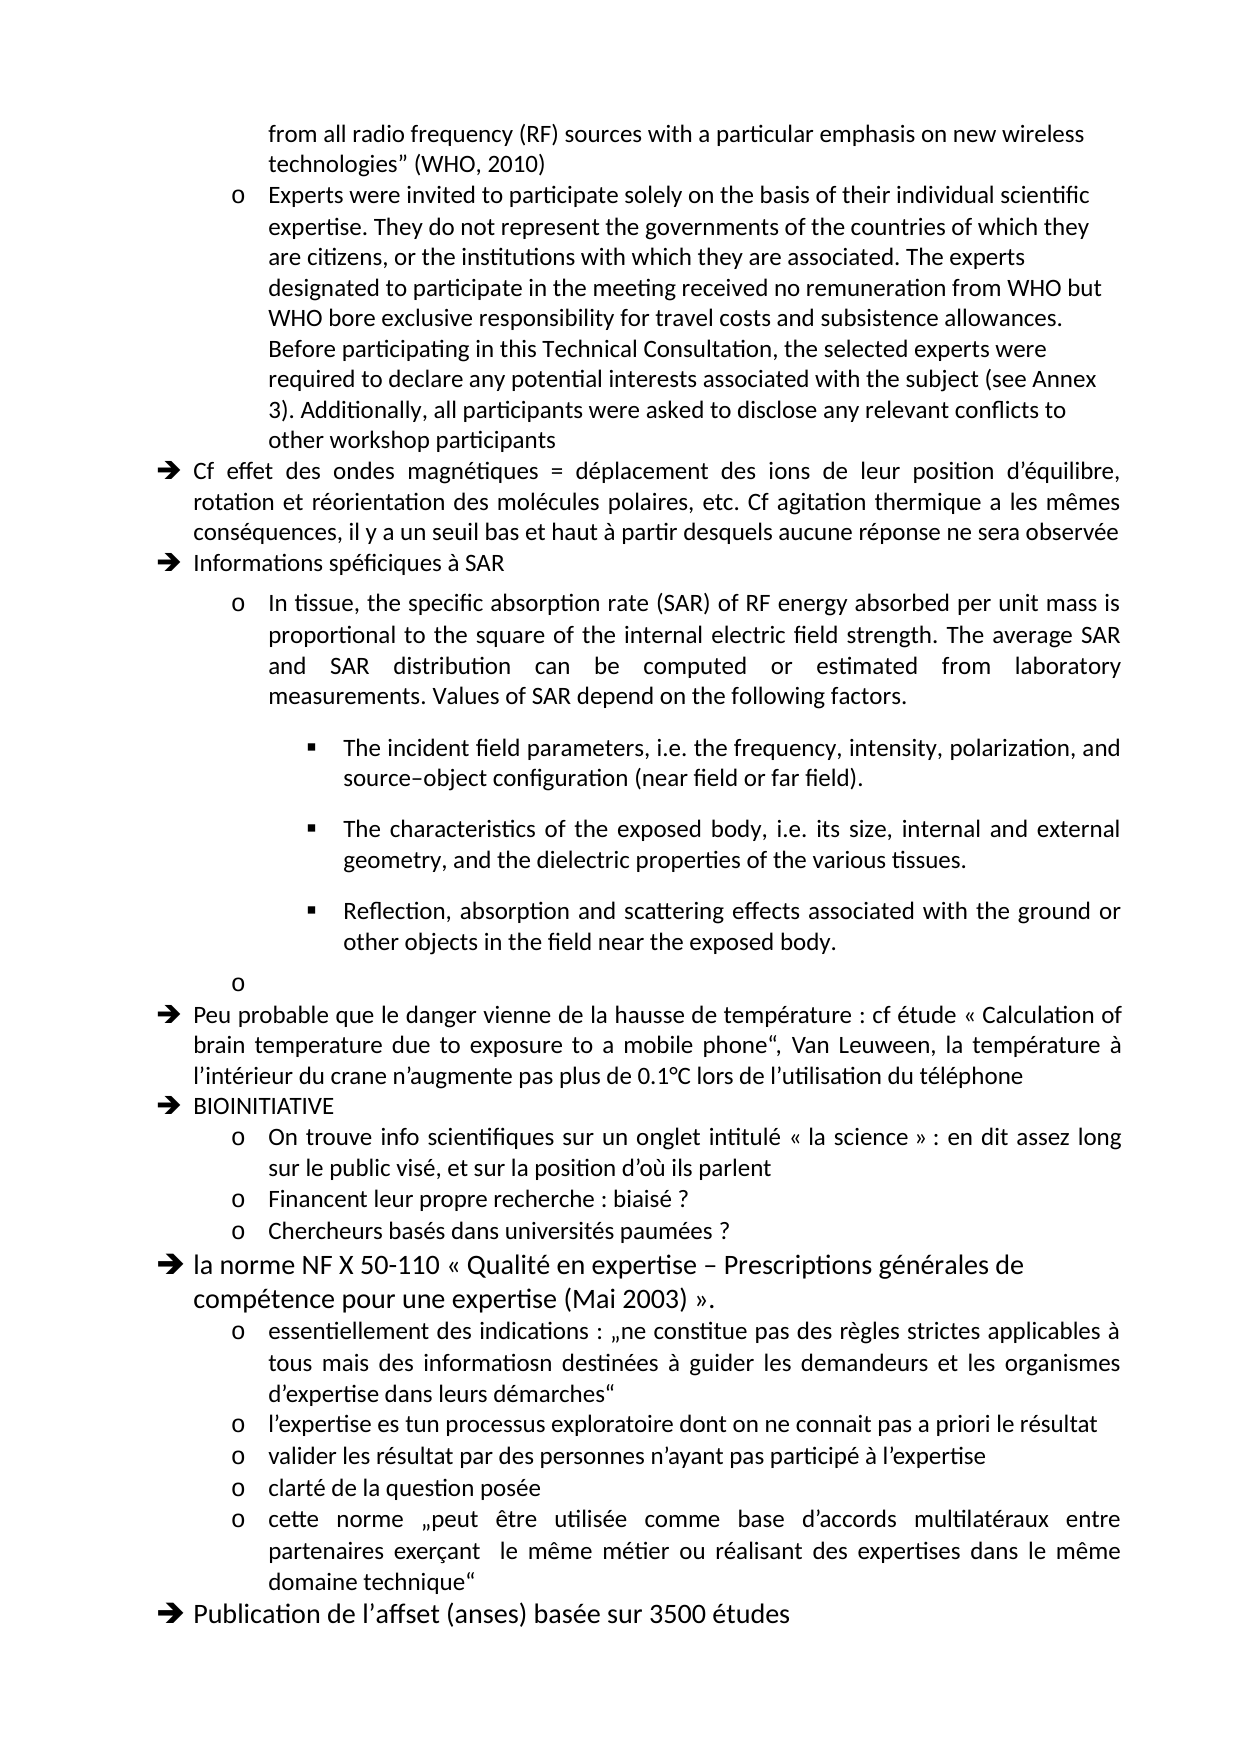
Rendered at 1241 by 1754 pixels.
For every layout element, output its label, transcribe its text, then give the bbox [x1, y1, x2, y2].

list On trouve info scientifiques sur un onglet intitulé « la science » : en dit assez long sur le public visé, et sur la position d’où ils parlent [231, 1121, 1122, 1183]
list Chercheurs basés dans universités paumées ? [231, 1215, 1122, 1247]
list Cf effet des ondes magnétiques = déplacement des ions de leur position d’équilibre, rotation et réorientation des molécules polaires, etc. Cf agitation thermique a les mêmes conséquences, il y a un seuil bas et haut à partir desquels aucune réponse ne sera observée [156, 455, 1122, 547]
list cette norme „peut être utilisée comme base d’accords multilatéraux entre partenaires exerçant le même métier ou réalisant des expertises dans le même domaine technique“ [231, 1503, 1122, 1596]
list l’expertise es tun processus exploratoire dont on ne connait pas a priori le résultat [231, 1408, 1122, 1440]
list Experts were invited to participate solely on the basis of their individual scientific expertise. They do not represent the governments of the countries of which they are citizens, or the institutions with which they are associated. The experts designated to participate in the meeting received no remuneration from WHO but WHO bore exclusive responsibility for travel costs and subsistence allowances. Before participating in this Technical Consultation, the selected experts were required to declare any potential interests associated with the subject (see Annex 3). Additionally, all participants were asked to disclose any relevant conflicts to other workshop participants [231, 179, 1122, 455]
list In tissue, the specific absorption rate (SAR) of RF energy absorbed per unit mass is proportional to the square of the internal electric field strength. The average SAR and SAR distribution can be computed or estimated from laboratory measurements. Values of SAR depend on the following factors. [231, 588, 1122, 711]
list The characteristics of the exposed body, i.e. its size, internal and external geometry, and the dielectric properties of the various tissues. [306, 814, 1122, 875]
list BIOINITIATIVE [156, 1090, 1122, 1121]
list Peu probable que le danger vienne de la hausse de température : cf étude « Calculation of brain temperature due to exposure to a mobile phone“, Van Leuween, la température à l’intérieur du crane n’augmente pas plus de 0.1°C lors de l’utilisation du téléphone [156, 999, 1122, 1090]
list The incident field parameters, i.e. the frequency, intensity, polarization, and source–object configuration (near field or far field). [306, 732, 1122, 793]
list Informations spéficiques à SAR [156, 547, 1122, 577]
list valider les résultat par des personnes n’ayant pas participé à l’expertise [231, 1440, 1122, 1472]
list essentiellement des indications : „ne constitue pas des règles strictes applicables à tous mais des informatiosn destinées à guider les demandeurs et les organismes d’expertise dans leurs démarches“ [231, 1315, 1122, 1408]
list la norme NF X 50-110 « Qualité en expertise – Prescriptions générales de compétence pour une expertise (Mai 2003) ». [156, 1247, 1122, 1315]
list from all radio frequency (RF) sources with a particular emphasis on new wireless technologies” (WHO, 2010) [231, 118, 1122, 179]
list Financent leur propre recherche : biaisé ? [231, 1183, 1122, 1215]
list Reflection, absorption and scattering effects associated with the ground or other objects in the field near the exposed body. [306, 896, 1122, 957]
list clarté de la question posée [231, 1472, 1122, 1503]
list Publication de l’affset (anses) basée sur 3500 études [156, 1596, 1122, 1631]
